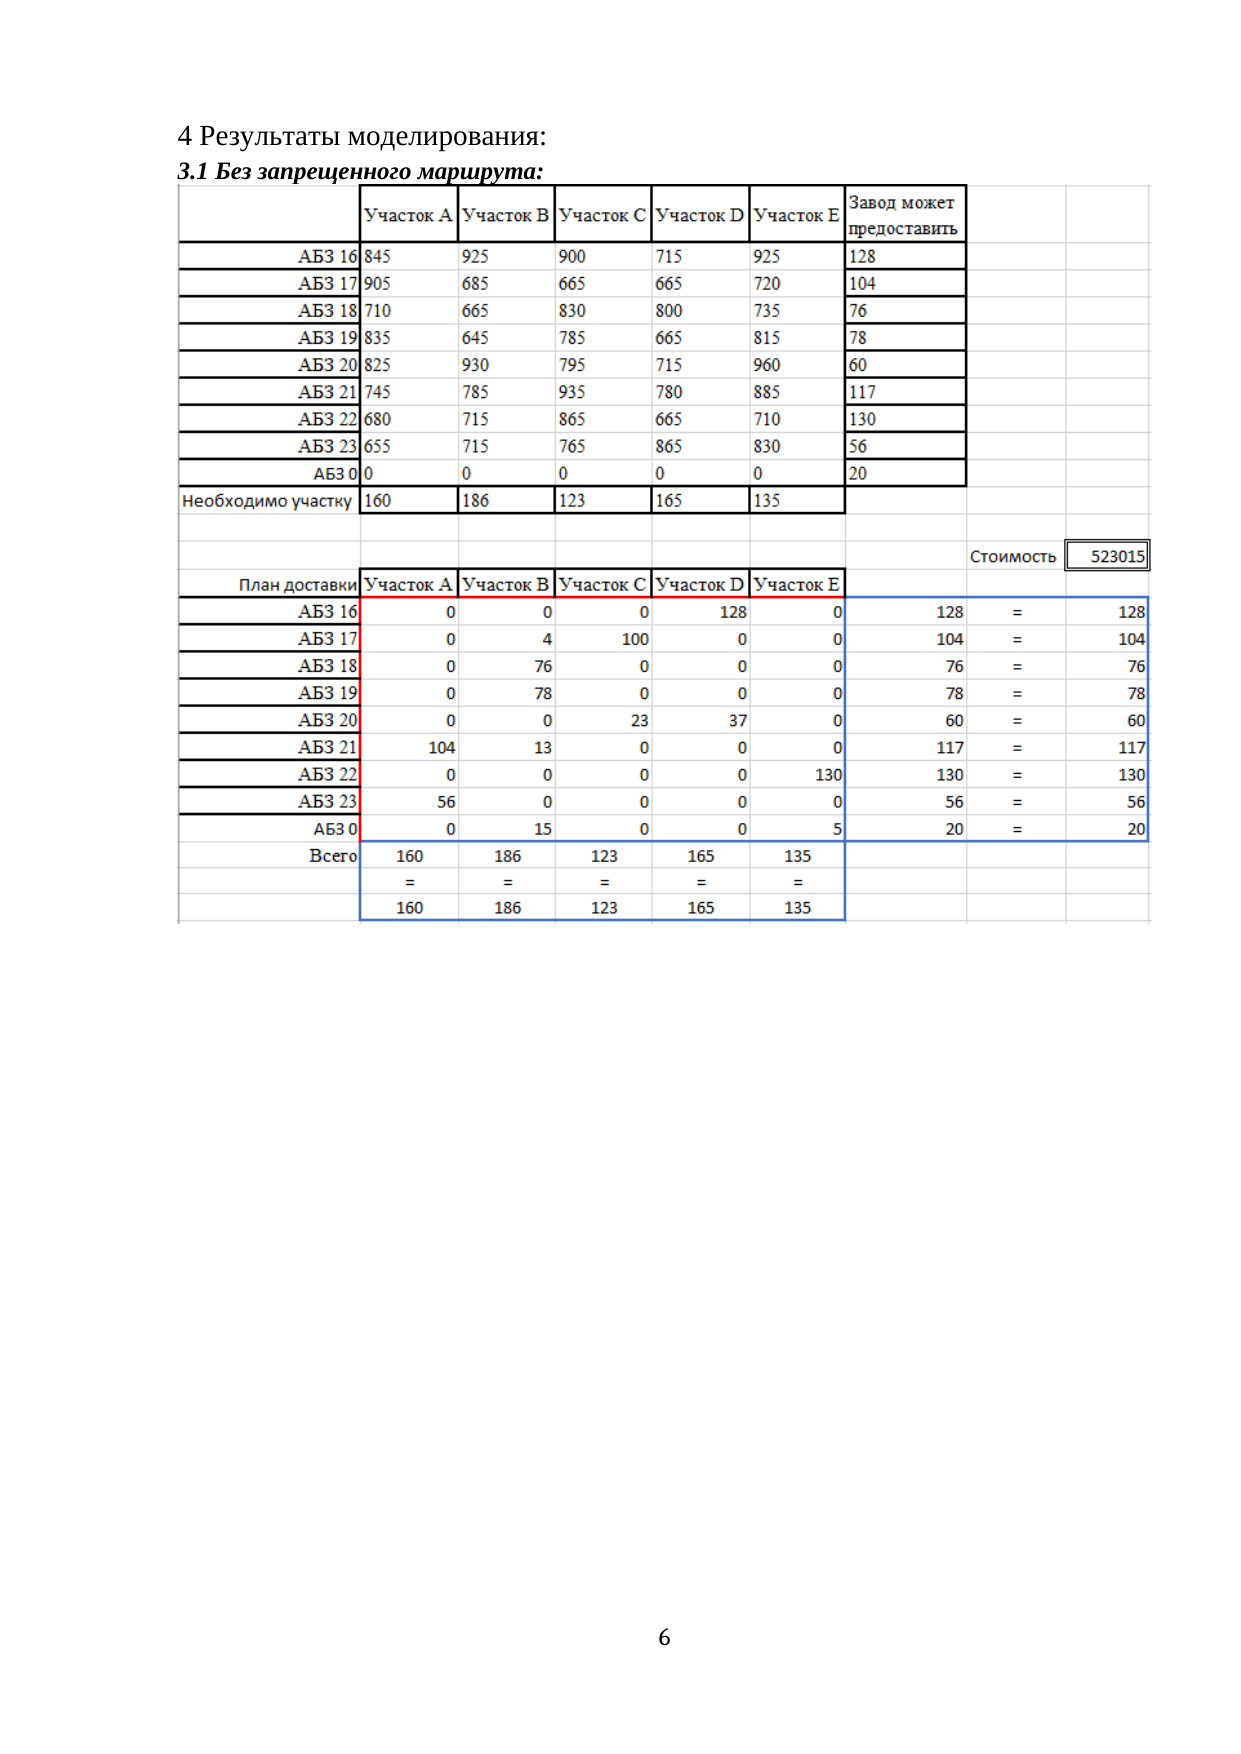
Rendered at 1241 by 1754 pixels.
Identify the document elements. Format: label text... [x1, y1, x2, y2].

subtitle 3.1 Без запрещенного маршрута: [177, 156, 1152, 184]
subtitle 4 Результаты моделирования: [177, 118, 1152, 152]
picture [177, 184, 1152, 924]
